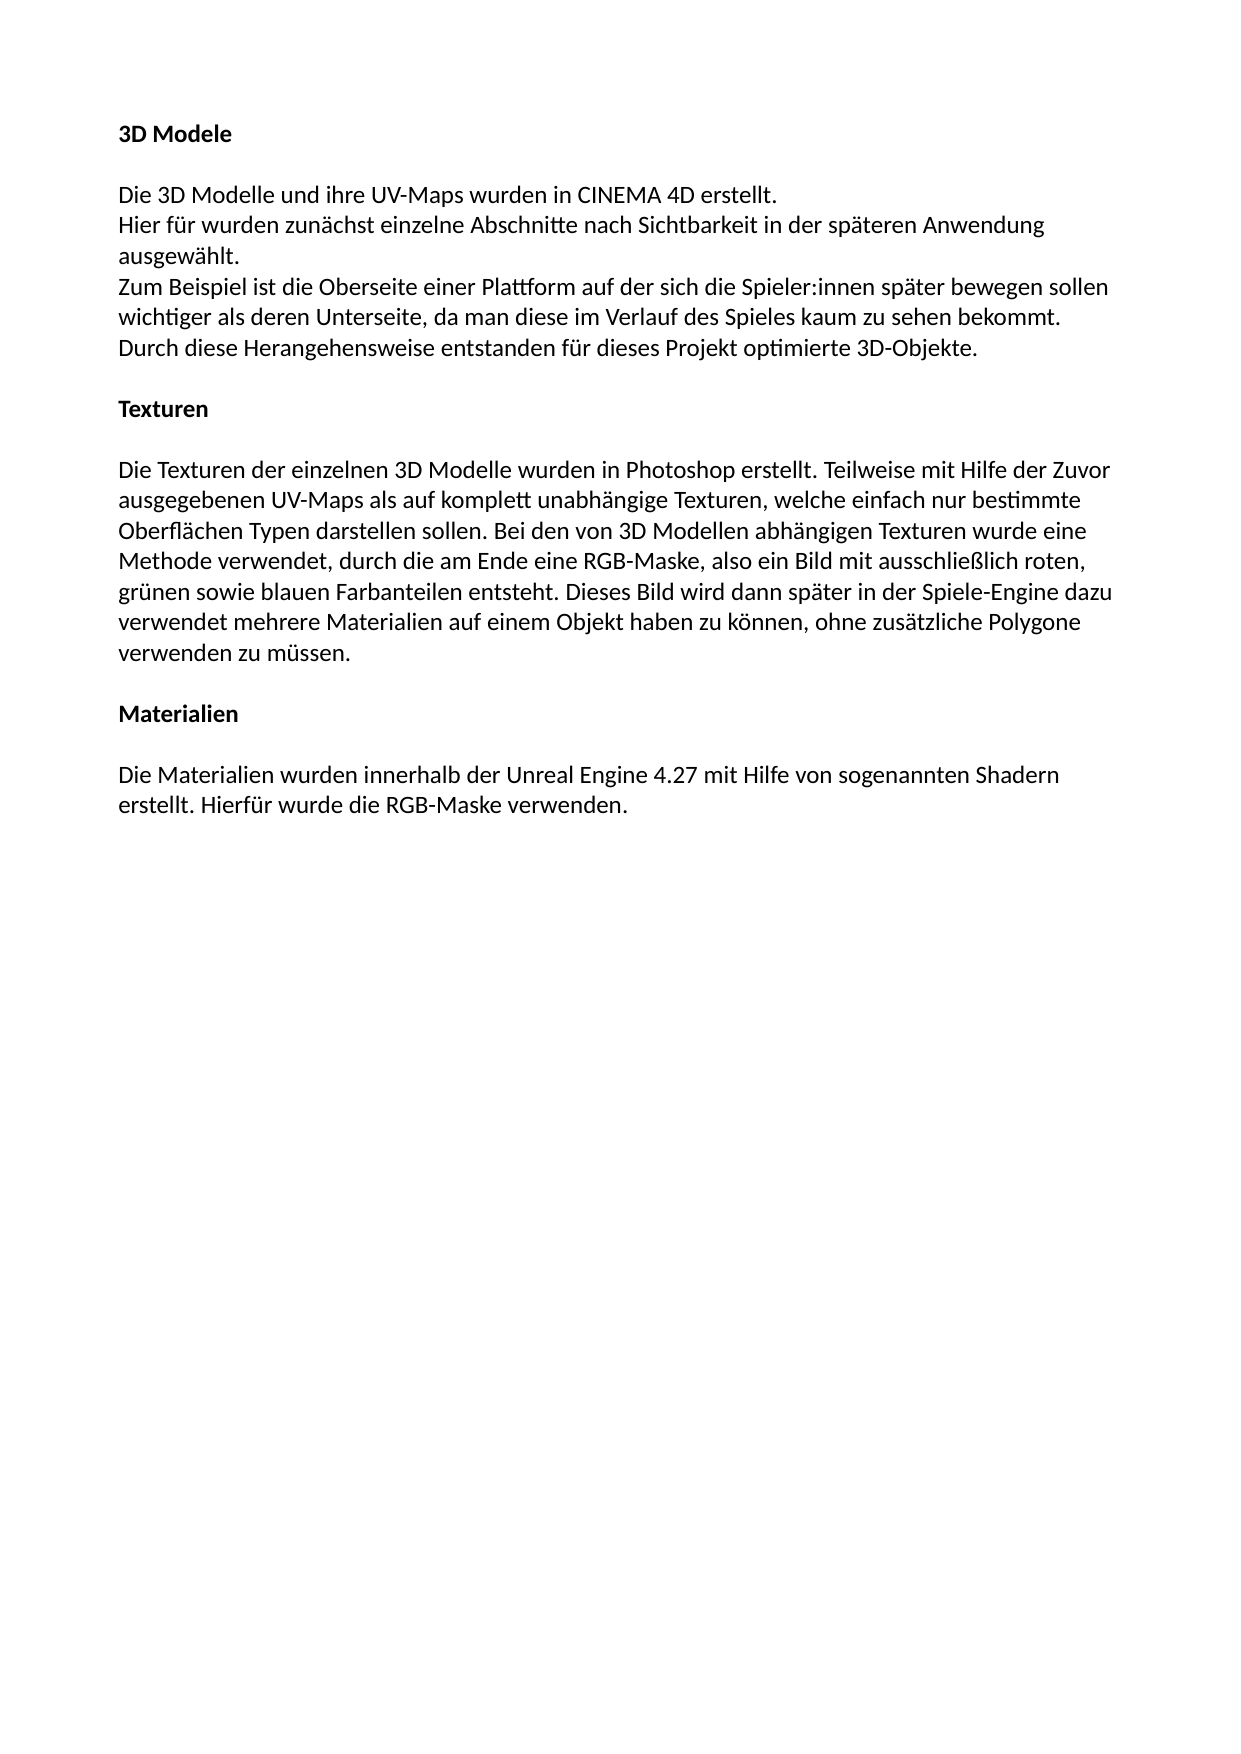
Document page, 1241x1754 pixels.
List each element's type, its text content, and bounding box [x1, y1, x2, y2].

text 3D Modele [118, 118, 1122, 149]
text Die Materialien wurden innerhalb der Unreal Engine 4.27 mit Hilfe von sogenannten Shadern erstellt. Hierfür wurde die RGB-Maske verwenden. [118, 759, 1122, 820]
text Materialien [118, 698, 1122, 728]
text Zum Beispiel ist die Oberseite einer Plattform auf der sich die Spieler:innen später bewegen sollen wichtiger als deren Unterseite, da man diese im Verlauf des Spieles kaum zu sehen bekommt. Durch diese Herangehensweise entstanden für dieses Projekt optimierte 3D-Objekte. Texturen [118, 271, 1122, 423]
text Hier für wurden zunächst einzelne Abschnitte nach Sichtbarkeit in der späteren Anwendung ausgewählt. [118, 210, 1122, 271]
text Die Texturen der einzelnen 3D Modelle wurden in Photoshop erstellt. Teilweise mit Hilfe der Zuvor ausgegebenen UV-Maps als auf komplett unabhängige Texturen, welche einfach nur bestimmte Oberflächen Typen darstellen sollen. Bei den von 3D Modellen abhängigen Texturen wurde eine Methode verwendet, durch die am Ende eine RGB-Maske, also ein Bild mit ausschließlich roten, grünen sowie blauen Farbanteilen entsteht. Dieses Bild wird dann später in der Spiele-Engine dazu verwendet mehrere Materialien auf einem Objekt haben zu können, ohne zusätzliche Polygone verwenden zu müssen. [118, 454, 1122, 667]
text Die 3D Modelle und ihre UV-Maps wurden in CINEMA 4D erstellt. [118, 179, 1122, 210]
